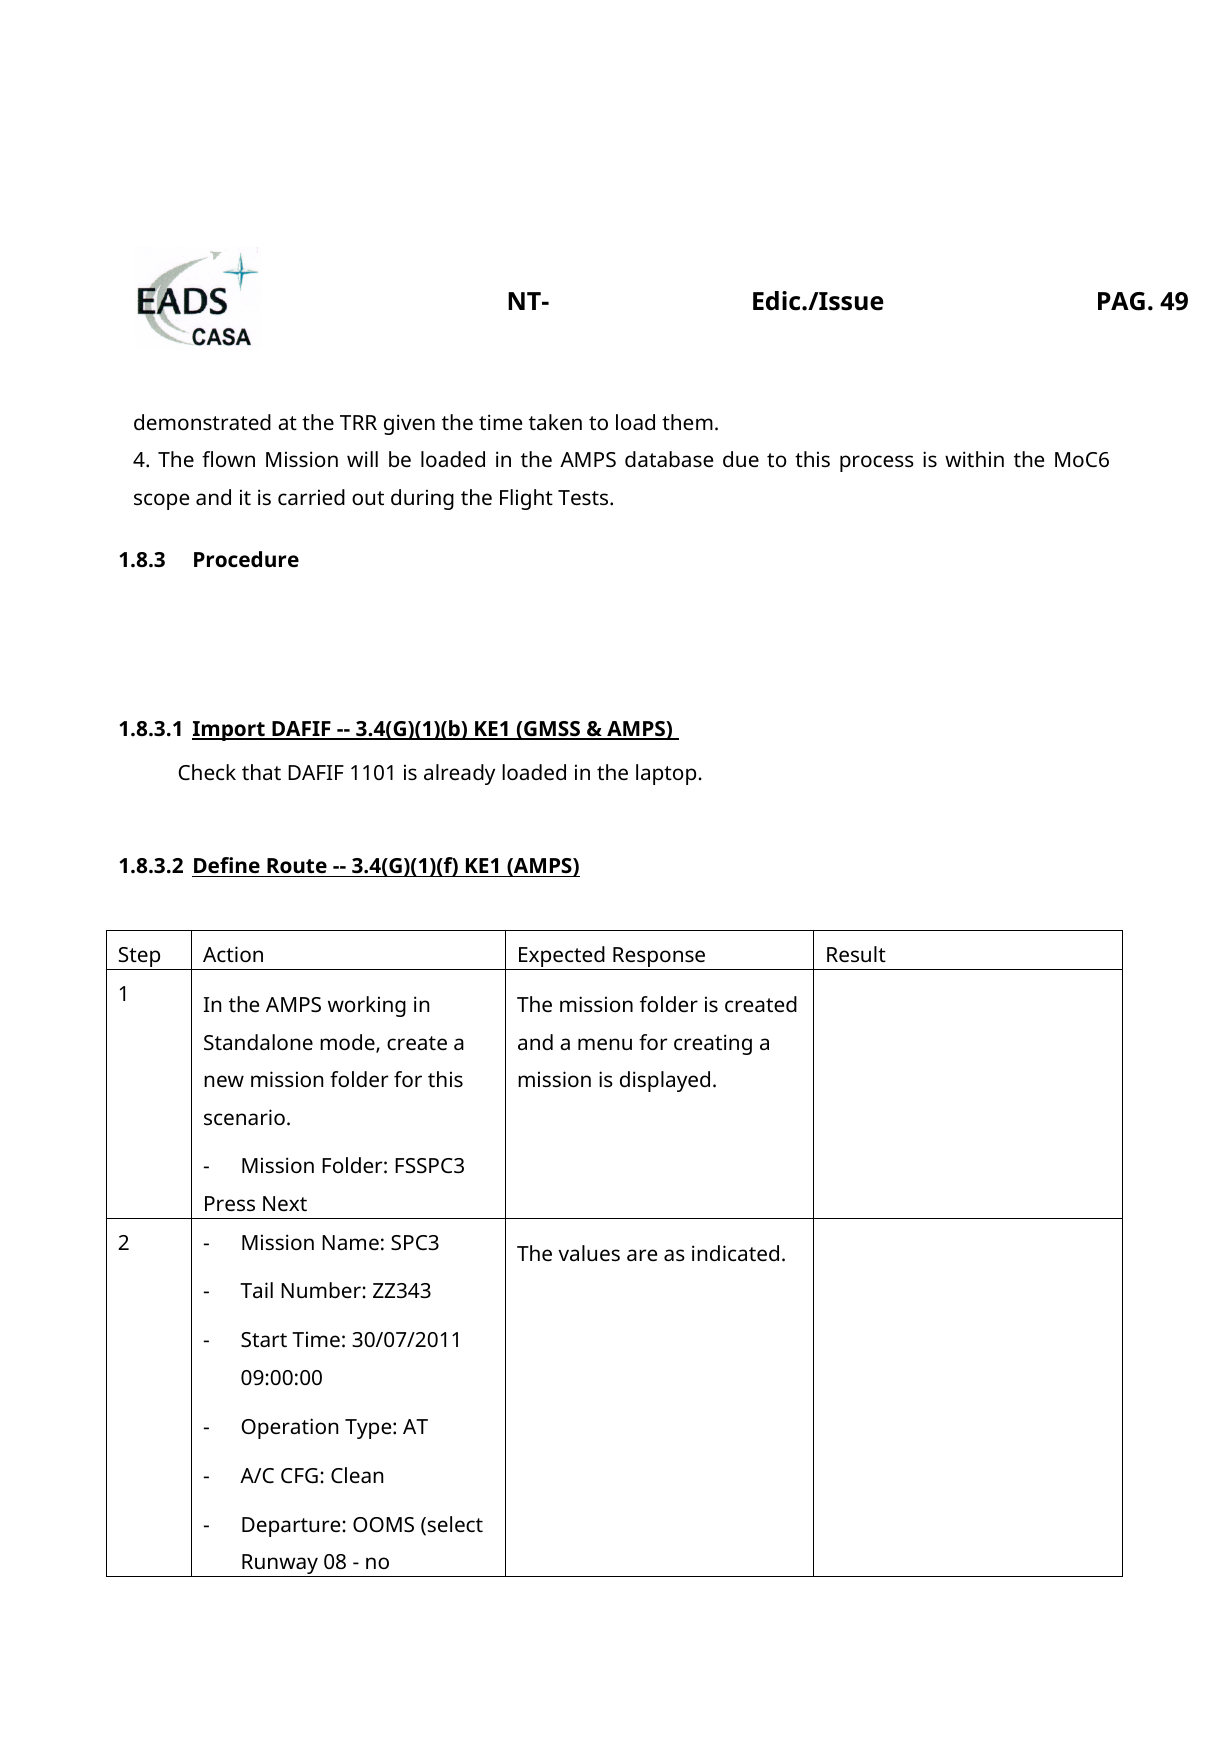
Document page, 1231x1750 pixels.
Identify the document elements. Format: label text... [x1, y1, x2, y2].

table_header Expected Response [506, 931, 813, 968]
picture [134, 247, 261, 350]
text 4. The flown Mission will be loaded in the AMPS database due to this process is within the MoC6 scope and it is carried out during the Flight Tests. [133, 436, 1112, 511]
table_cell 2 [107, 1219, 191, 1576]
table_cell The mission folder is created and a menu for creating a mission is displayed. [506, 970, 813, 1217]
table_header Step [107, 931, 191, 968]
subtitle Define Route -- 3.4(G)(1)(f) KE1 (AMPS) [118, 842, 1083, 880]
table_cell [814, 970, 1122, 1217]
subtitle Import DAFIF -- 3.4(G)(1)(b) KE1 (GMSS & AMPS) [118, 705, 1083, 742]
table_header Result [814, 931, 1122, 968]
text Check that DAFIF 1101 is already loaded in the laptop. [177, 749, 1083, 786]
subtitle Procedure [118, 536, 1083, 574]
table_cell 1 [107, 970, 191, 1217]
table_cell Mission Name: SPC3 Tail Number: ZZ343 Start Time: 30/07/2011 09:00:00 Operation Type: AT A/C CFG: Clean Departure: OOMS (select Runway 08 - no [192, 1219, 505, 1576]
table_cell In the AMPS working in Standalone mode, create a new mission folder for this scenario. Mission Folder: FSSPC3 Press Next [192, 970, 505, 1217]
table_cell The values are as indicated. [506, 1219, 813, 1576]
table_header Action [192, 931, 505, 968]
table_cell [814, 1219, 1122, 1576]
text demonstrated at the TRR given the time taken to load them. [133, 399, 1112, 436]
